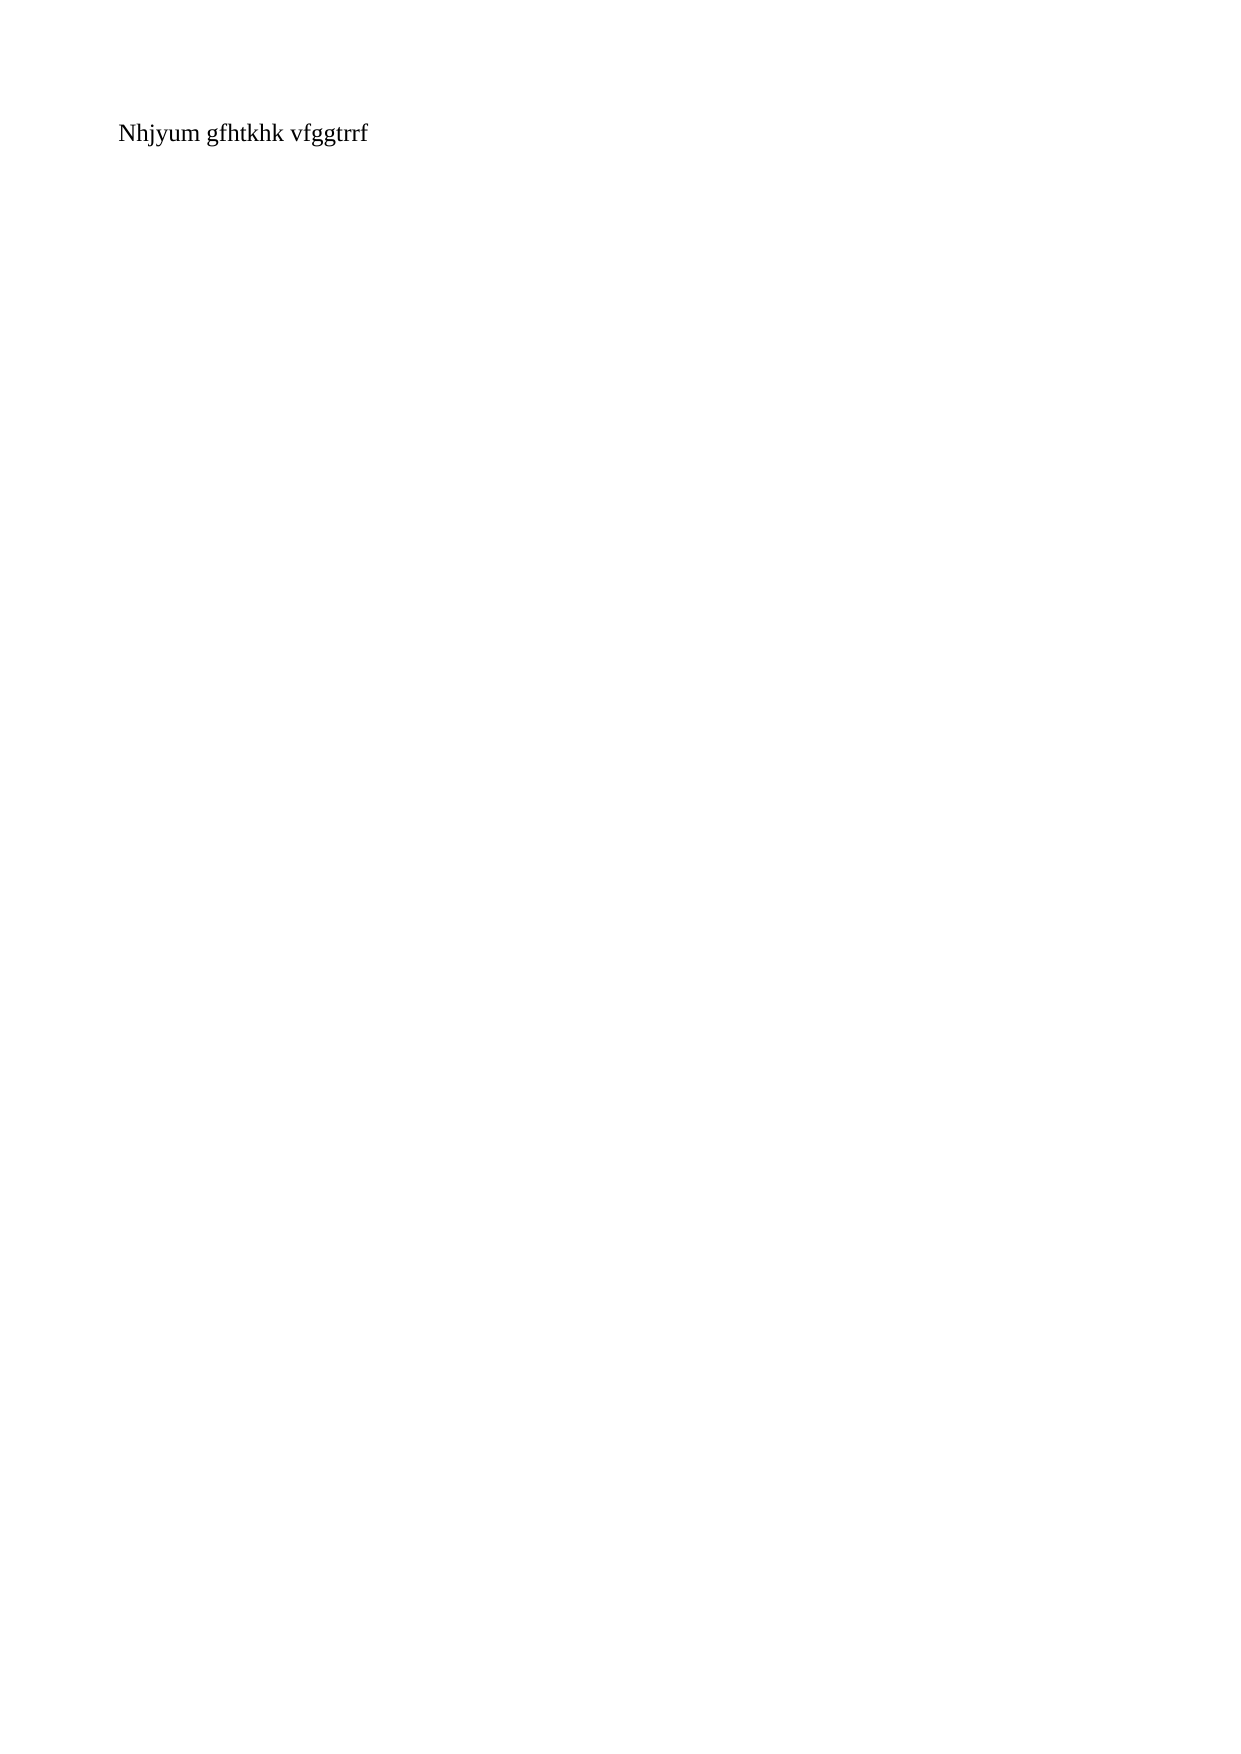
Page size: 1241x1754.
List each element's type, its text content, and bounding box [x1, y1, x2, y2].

text Nhjyum gfhtkhk vfggtrrf [118, 118, 1122, 147]
